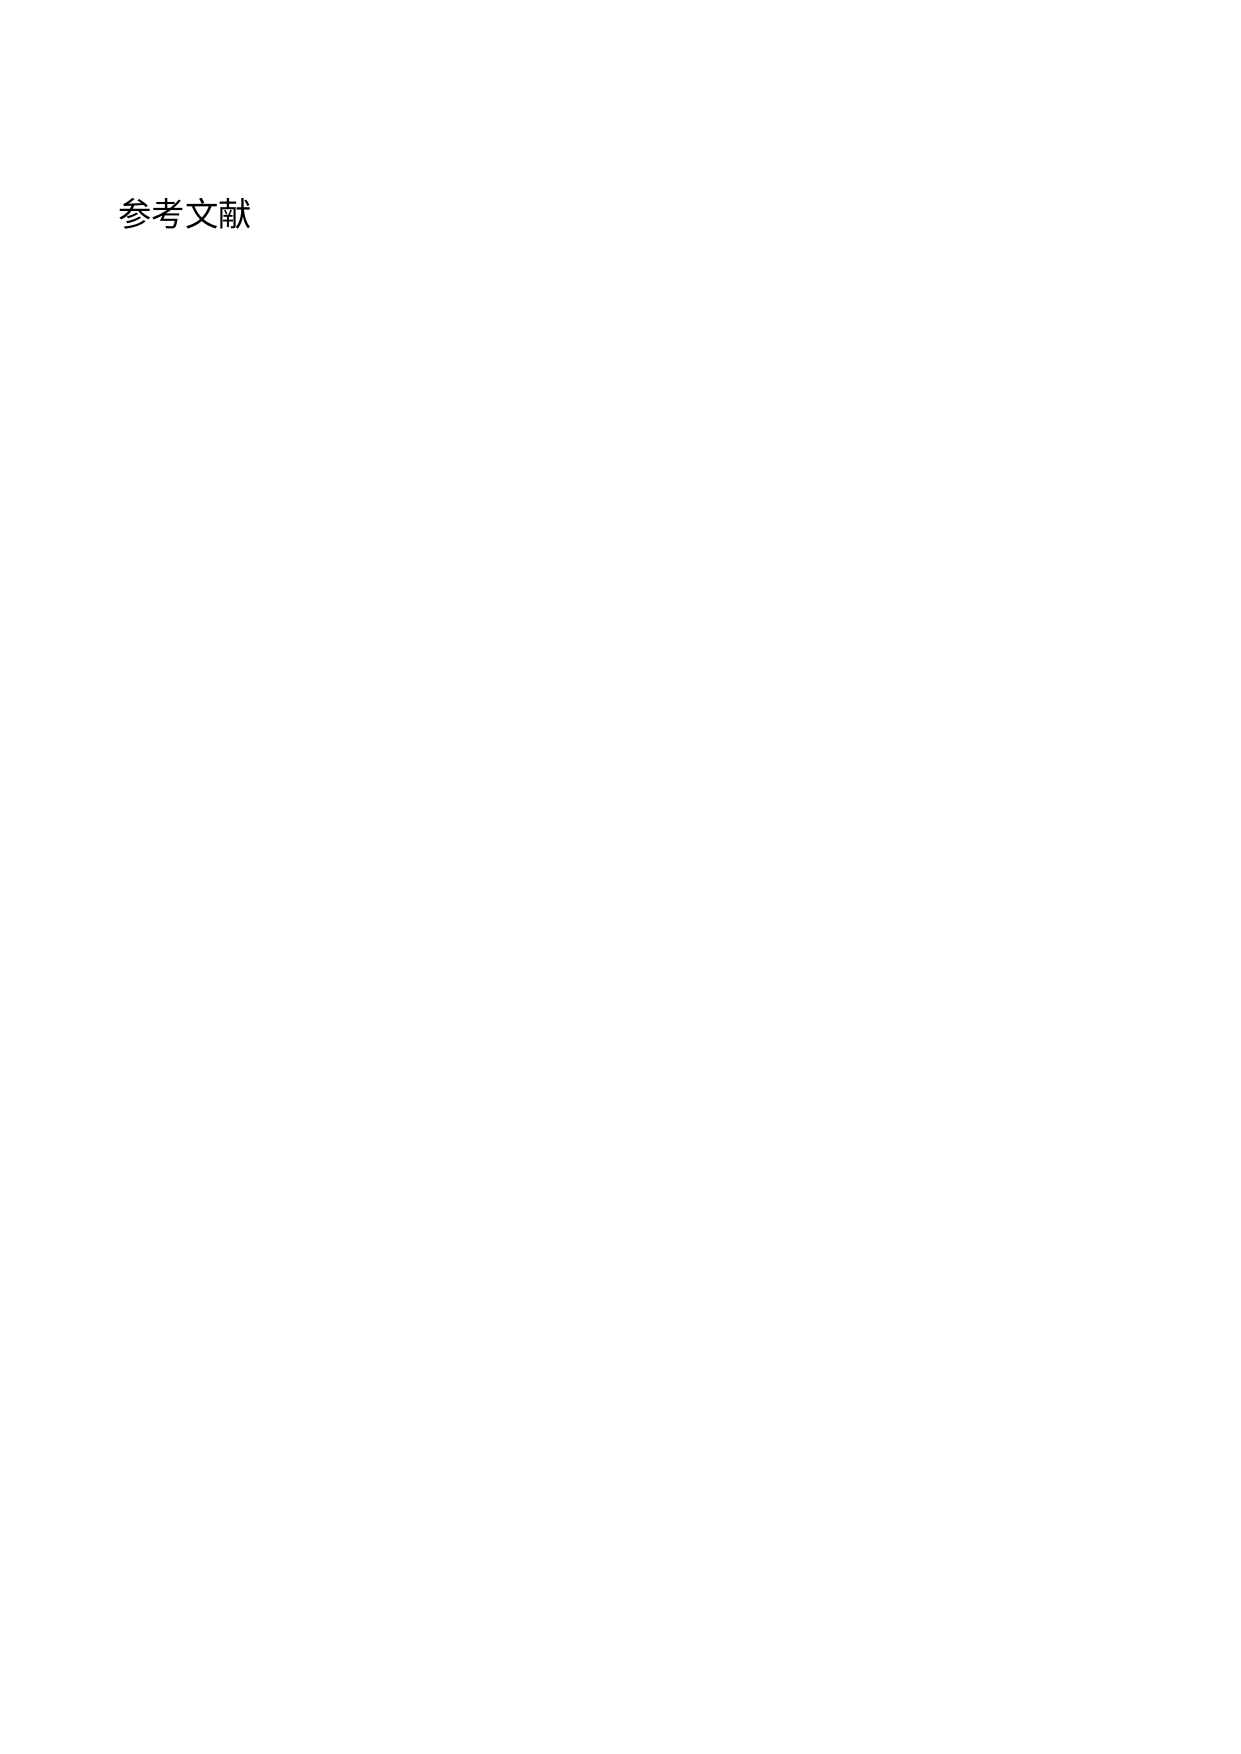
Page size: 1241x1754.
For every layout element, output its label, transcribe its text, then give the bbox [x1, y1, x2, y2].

subtitle 参考文献 [118, 188, 1122, 236]
